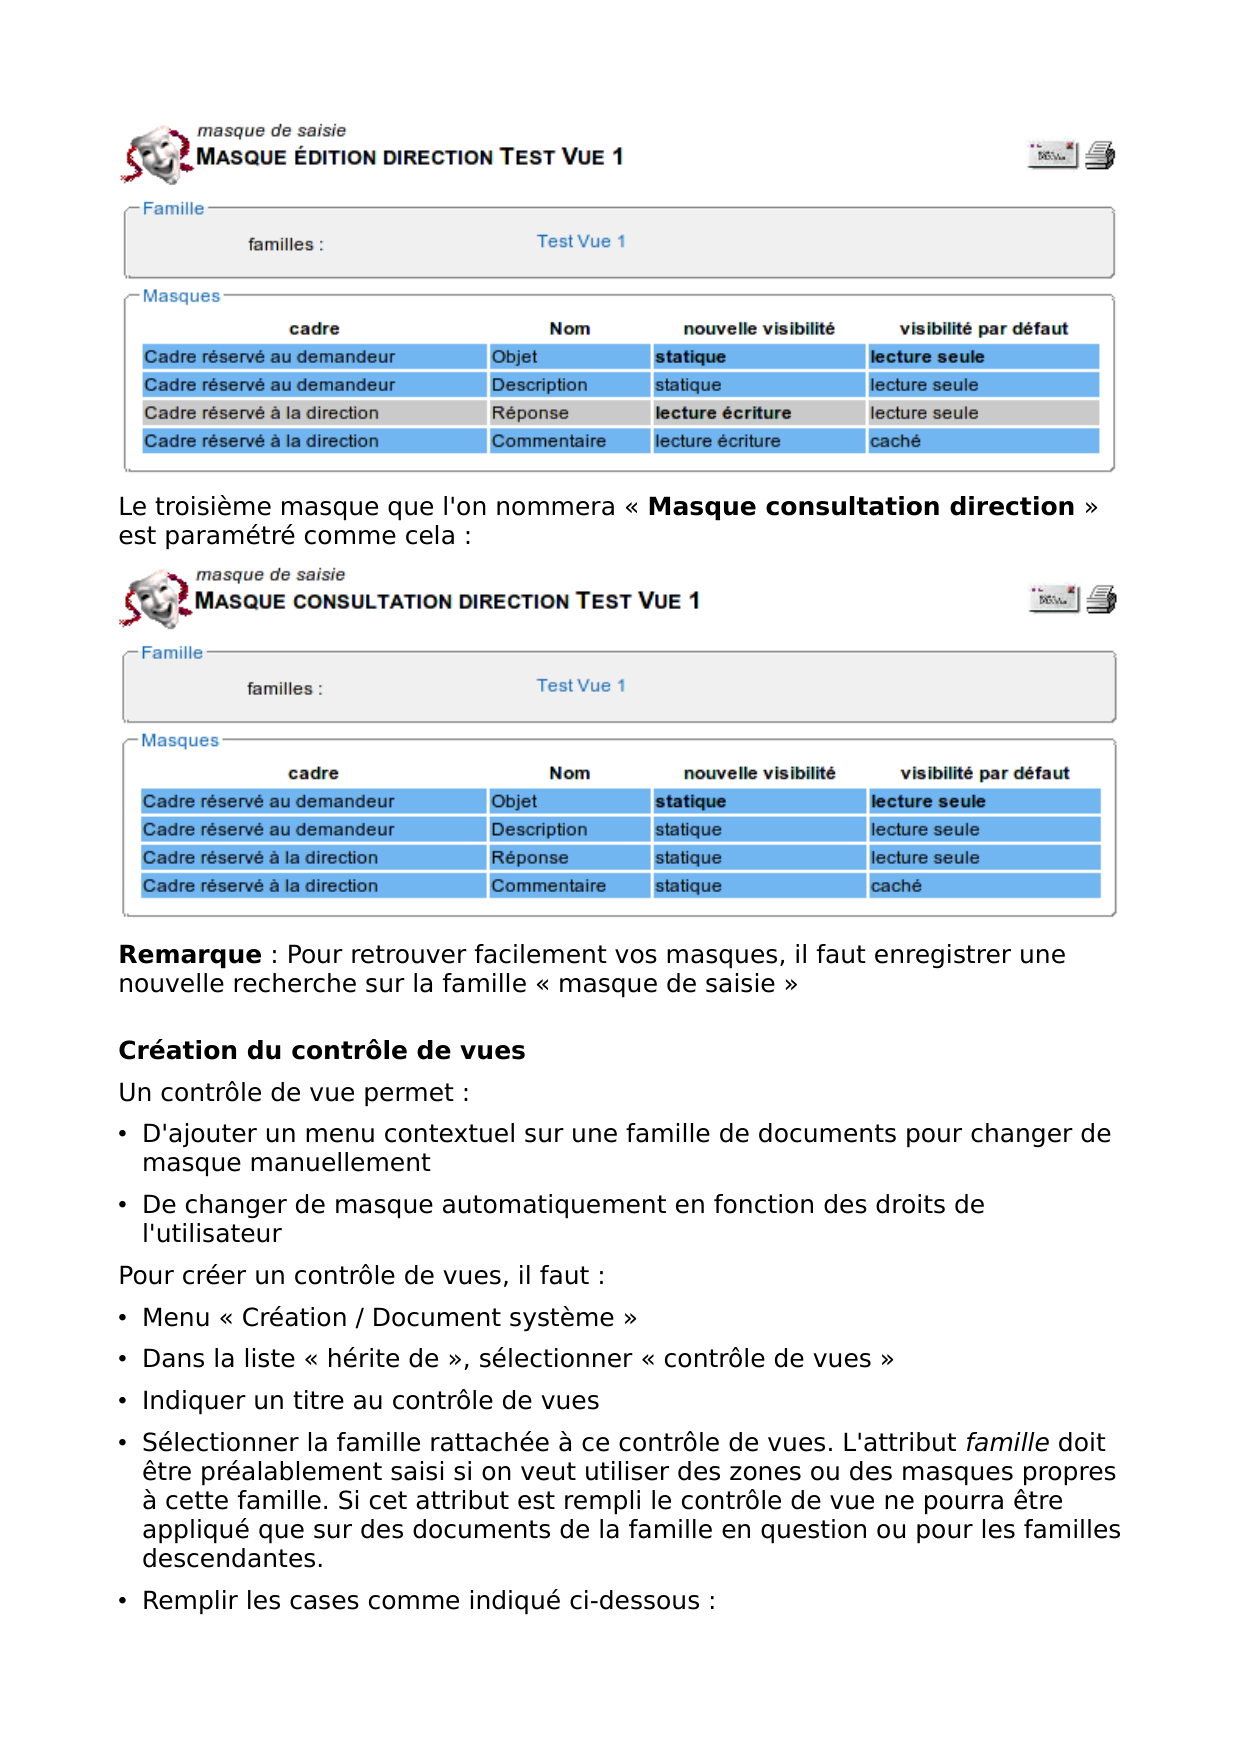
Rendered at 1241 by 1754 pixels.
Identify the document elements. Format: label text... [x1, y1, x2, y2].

list Menu « Création / Document système » [118, 1303, 1122, 1332]
list De changer de masque automatiquement en fonction des droits de l'utilisateur [118, 1190, 1122, 1249]
list Indiquer un titre au contrôle de vues [118, 1386, 1122, 1415]
text Pour créer un contrôle de vues, il faut : [118, 1261, 1122, 1290]
picture [118, 118, 1123, 480]
list Dans la liste « hérite de », sélectionner « contrôle de vues » [118, 1344, 1122, 1374]
list D'ajouter un menu contextuel sur une famille de documents pour changer de masque manuellement [118, 1119, 1122, 1178]
subtitle Création du contrôle de vues [118, 1036, 1122, 1065]
picture [118, 562, 1123, 928]
text Le troisième masque que l'on nommera « Masque consultation direction » est paramétré comme cela : [118, 492, 1122, 550]
text Un contrôle de vue permet : [118, 1078, 1122, 1107]
list Remplir les cases comme indiqué ci-dessous : [118, 1586, 1122, 1615]
text Remarque : Pour retrouver facilement vos masques, il faut enregistrer une nouvelle recherche sur la famille « masque de saisie » [118, 940, 1122, 999]
list Sélectionner la famille rattachée à ce contrôle de vues. L'attribut famille doit être préalablement saisi si on veut utiliser des zones ou des masques propres à cette famille. Si cet attribut est rempli le contrôle de vue ne pourra être appliqué que sur des documents de la famille en question ou pour les familles descendantes. [118, 1428, 1122, 1574]
